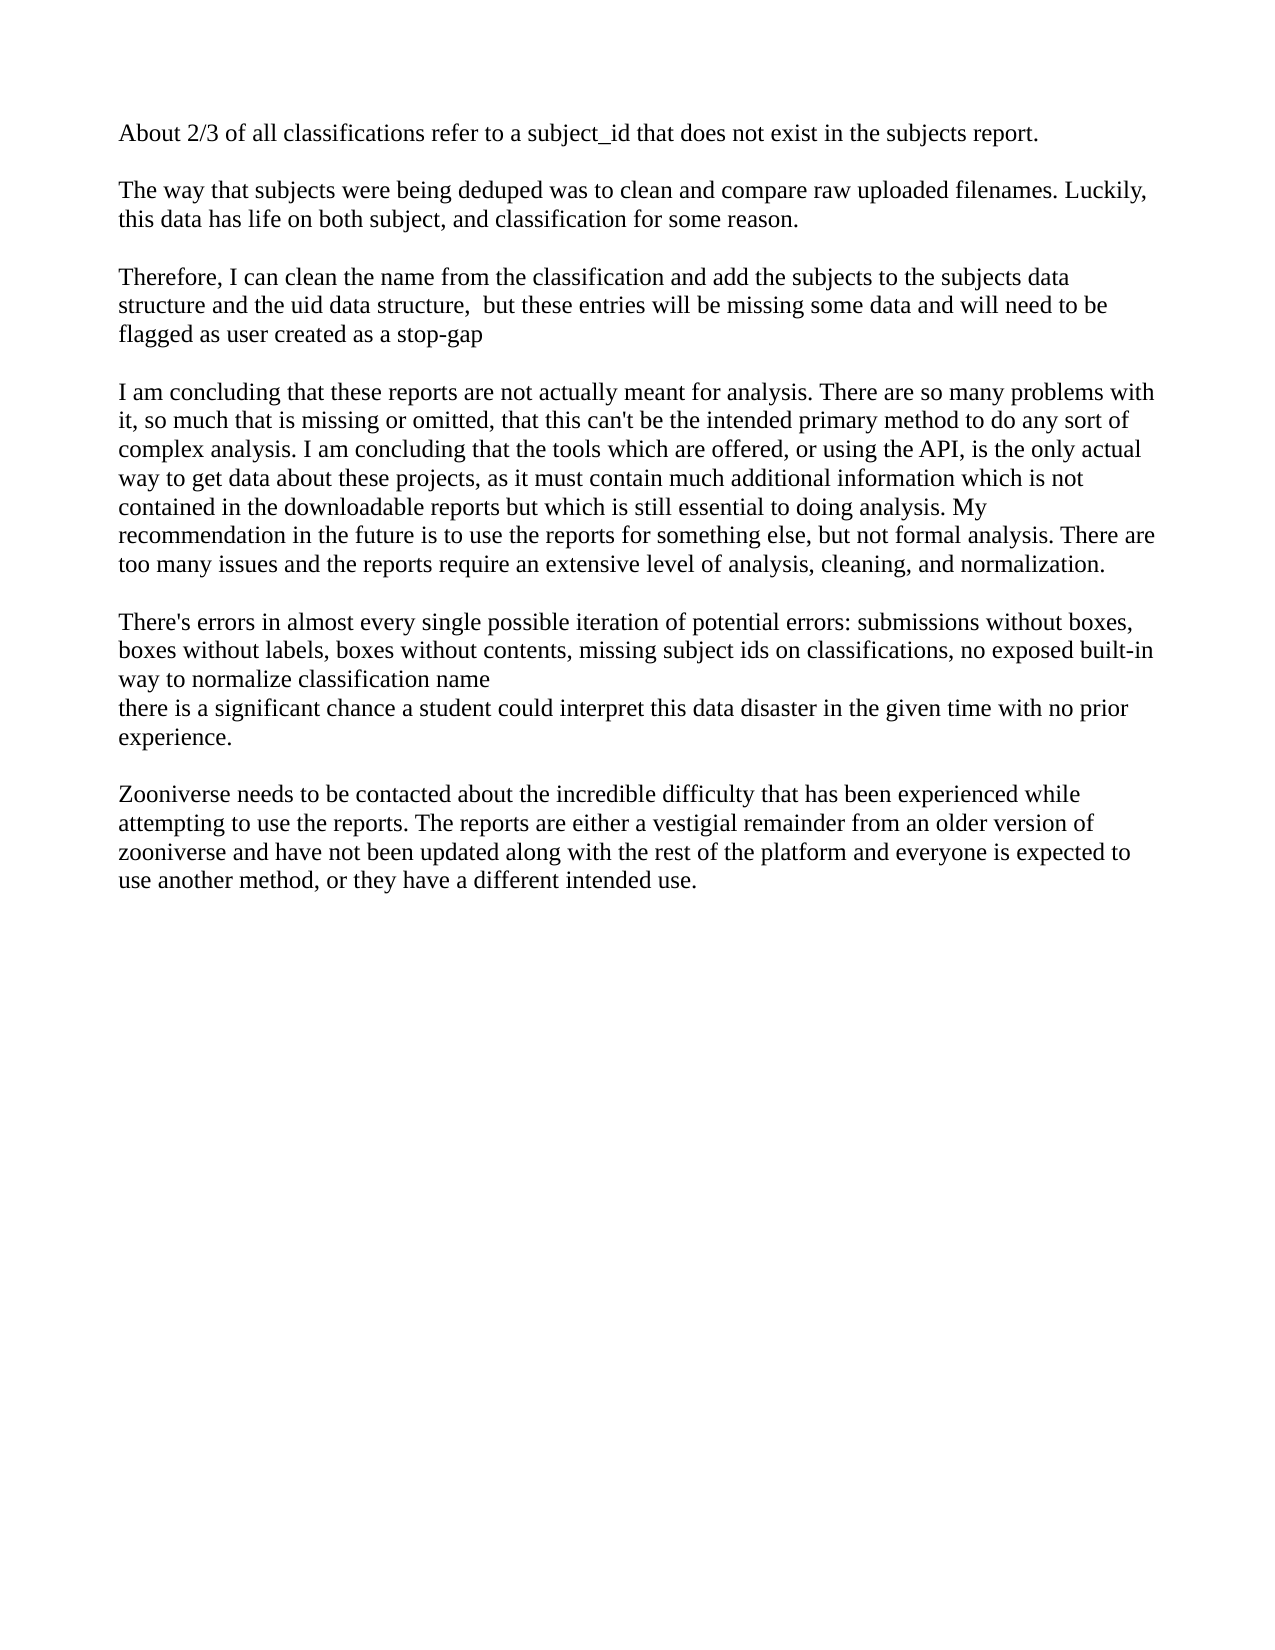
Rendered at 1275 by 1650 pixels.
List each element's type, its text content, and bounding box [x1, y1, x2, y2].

text The way that subjects were being deduped was to clean and compare raw uploaded filenames. Luckily, this data has life on both subject, and classification for some reason. [118, 176, 1157, 233]
text About 2/3 of all classifications refer to a subject_id that does not exist in the subjects report. [118, 118, 1157, 147]
text I am concluding that these reports are not actually meant for analysis. There are so many problems with it, so much that is missing or omitted, that this can't be the intended primary method to do any sort of complex analysis. I am concluding that the tools which are offered, or using the API, is the only actual way to get data about these projects, as it must contain much additional information which is not contained in the downloadable reports but which is still essential to doing analysis. My recommendation in the future is to use the reports for something else, but not formal analysis. There are too many issues and the reports require an extensive level of analysis, cleaning, and normalization. [118, 377, 1157, 578]
text Zooniverse needs to be contacted about the incredible difficulty that has been experienced while attempting to use the reports. The reports are either a vestigial remainder from an older version of zooniverse and have not been updated along with the rest of the platform and everyone is expected to use another method, or they have a different intended use. [118, 779, 1157, 894]
text there is a significant chance a student could interpret this data disaster in the given time with no prior experience. [118, 693, 1157, 751]
text Therefore, I can clean the name from the classification and add the subjects to the subjects data structure and the uid data structure, but these entries will be missing some data and will need to be flagged as user created as a stop-gap [118, 262, 1157, 348]
text There's errors in almost every single possible iteration of potential errors: submissions without boxes, boxes without labels, boxes without contents, missing subject ids on classifications, no exposed built-in way to normalize classification name [118, 607, 1157, 693]
